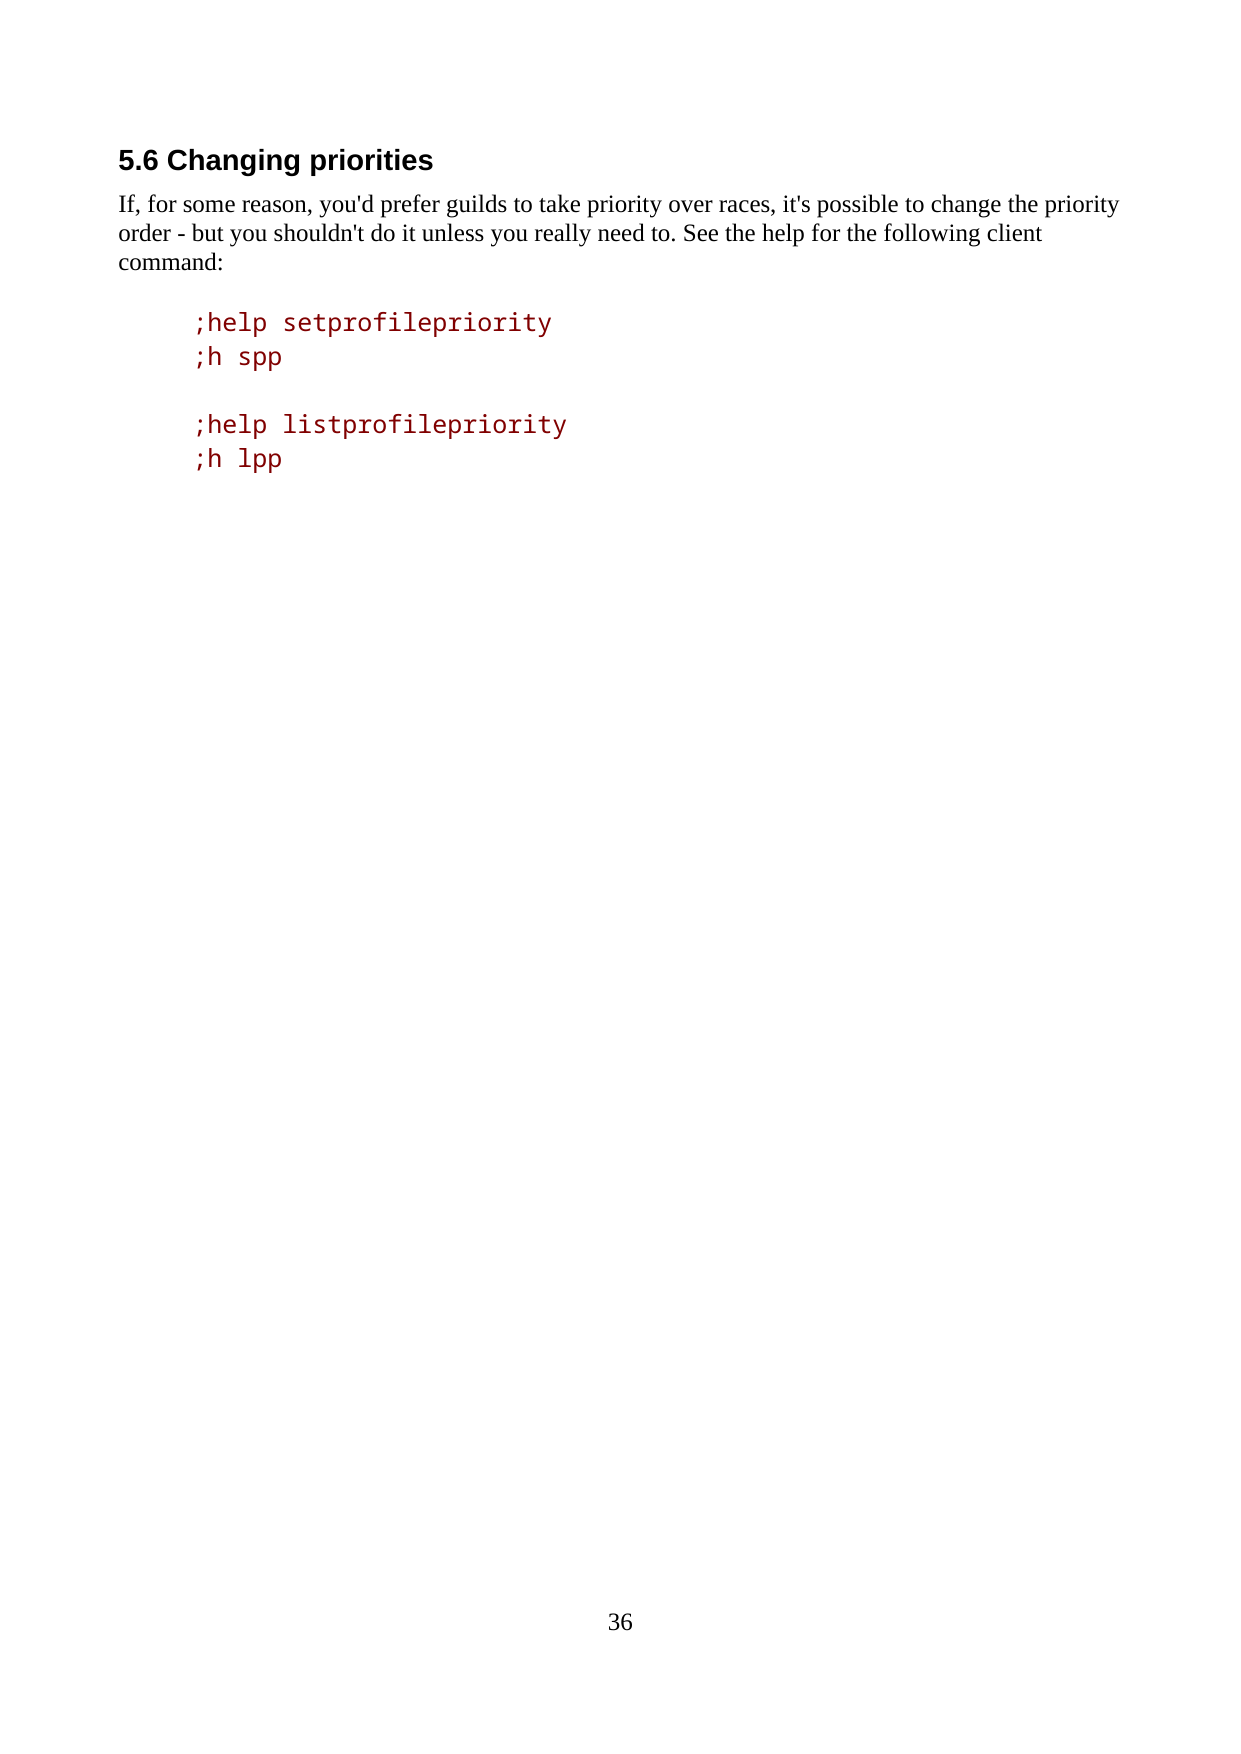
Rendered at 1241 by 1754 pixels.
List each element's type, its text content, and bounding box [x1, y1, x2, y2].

text ;help listprofilepriority [118, 406, 1122, 440]
text ;help setprofilepriority [118, 304, 1122, 338]
text ;h lpp [118, 440, 1122, 474]
subtitle 5.6 Changing priorities [118, 143, 1122, 177]
text ;h spp [118, 338, 1122, 372]
text If, for some reason, you'd prefer guilds to take priority over races, it's possible to change the priority order - but you shouldn't do it unless you really need to. See the help for the following client command: [118, 189, 1122, 275]
